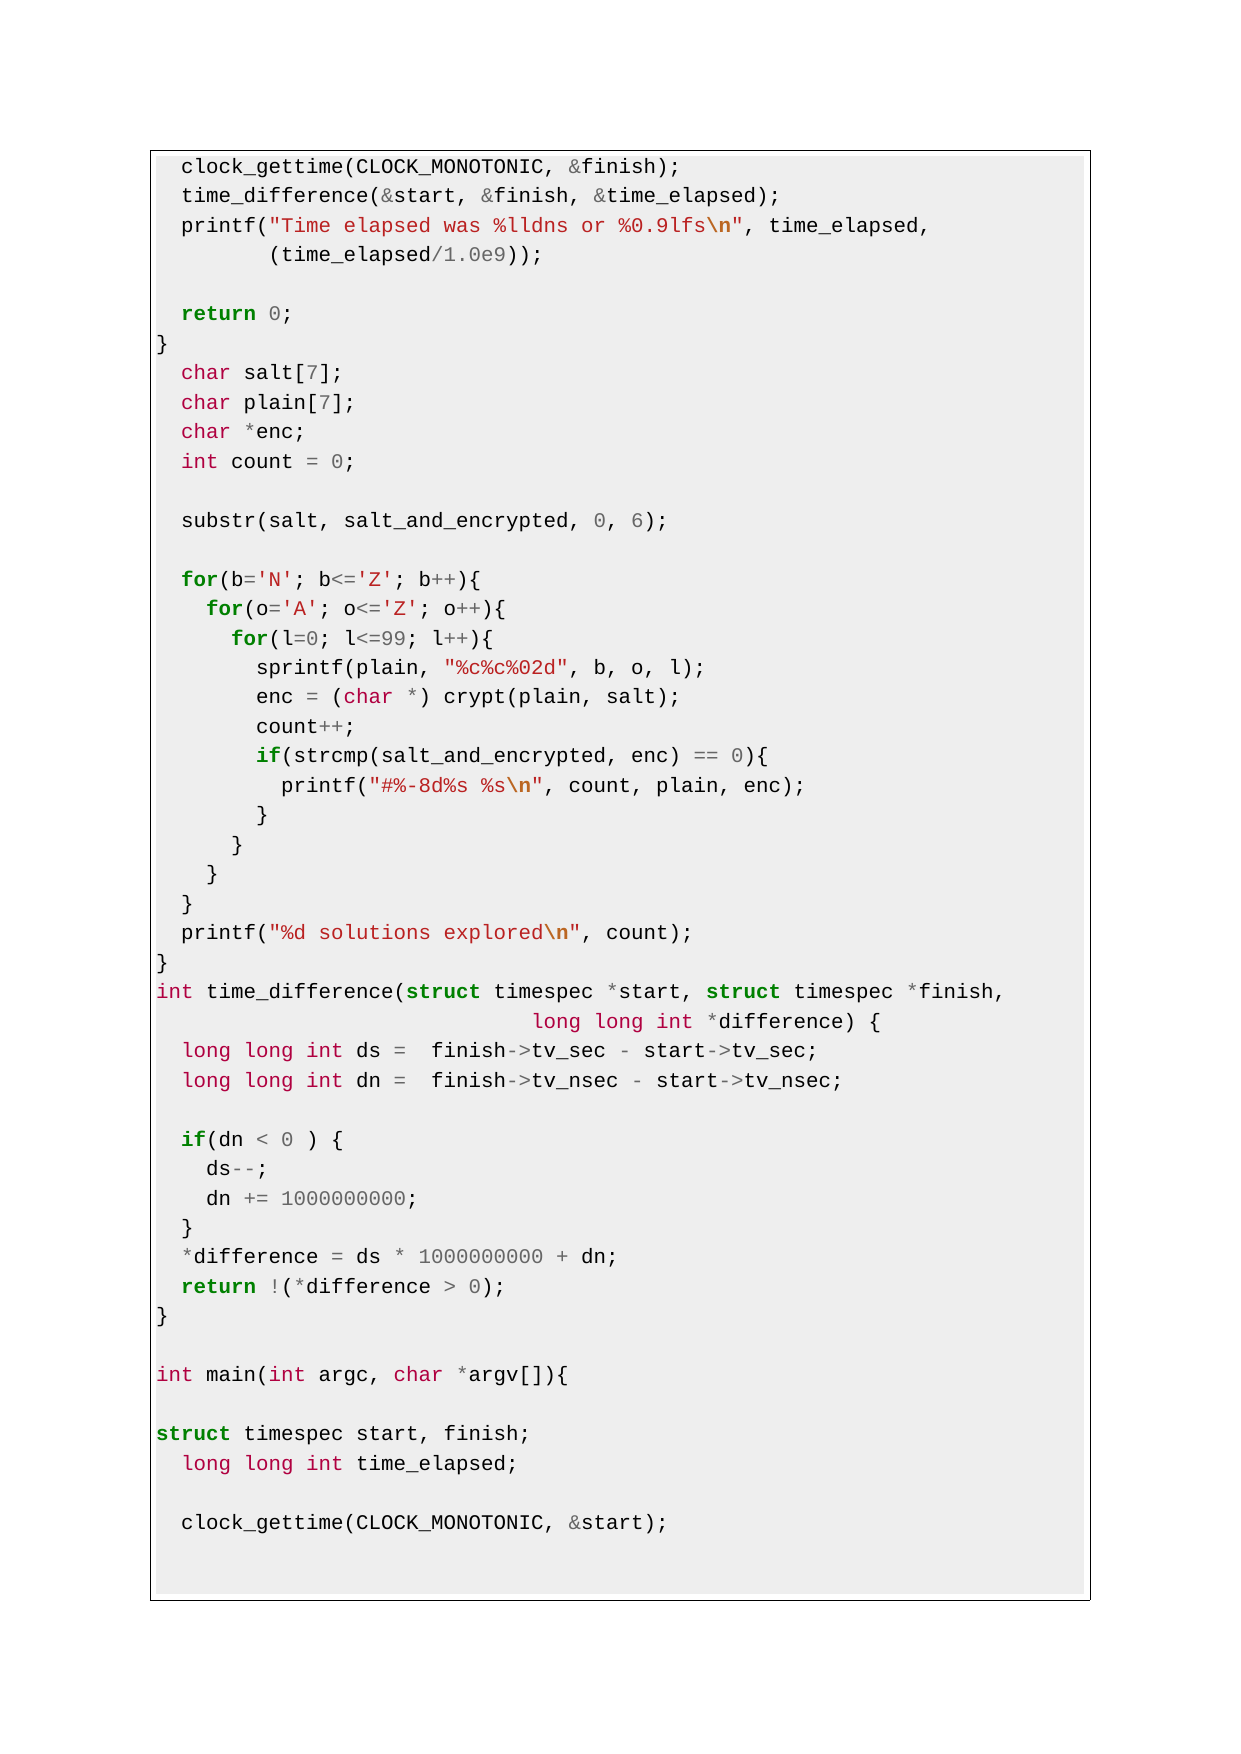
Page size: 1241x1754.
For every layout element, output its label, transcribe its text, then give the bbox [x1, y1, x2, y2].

table_header clock_gettime(CLOCK_MONOTONIC, &finish); time_difference(&start, &finish, &time_elapsed); printf("Time elapsed was %lldns or %0.9lfs\n", time_elapsed, (time_elapsed/1.0e9)); return 0; } char salt[7]; char plain[7]; char *enc; int count = 0; substr(salt, salt_and_encrypted, 0, 6); for(b='N'; b<='Z'; b++){ for(o='A'; o<='Z'; o++){ for(l=0; l<=99; l++){ sprintf(plain, "%c%c%02d", b, o, l); enc = (char *) crypt(plain, salt); count++; if(strcmp(salt_and_encrypted, enc) == 0){ printf("#%-8d%s %s\n", count, plain, enc); } } } } printf("%d solutions explored\n", count); } int time_difference(struct timespec *start, struct timespec *finish, long long int *difference) { long long int ds = finish->tv_sec - start->tv_sec; long long int dn = finish->tv_nsec - start->tv_nsec; if(dn < 0 ) { ds--; dn += 1000000000; } *difference = ds * 1000000000 + dn; return !(*difference > 0); } int main(int argc, char *argv[]){ struct timespec start, finish; long long int time_elapsed; clock_gettime(CLOCK_MONOTONIC, &start); [151, 151, 1090, 1600]
